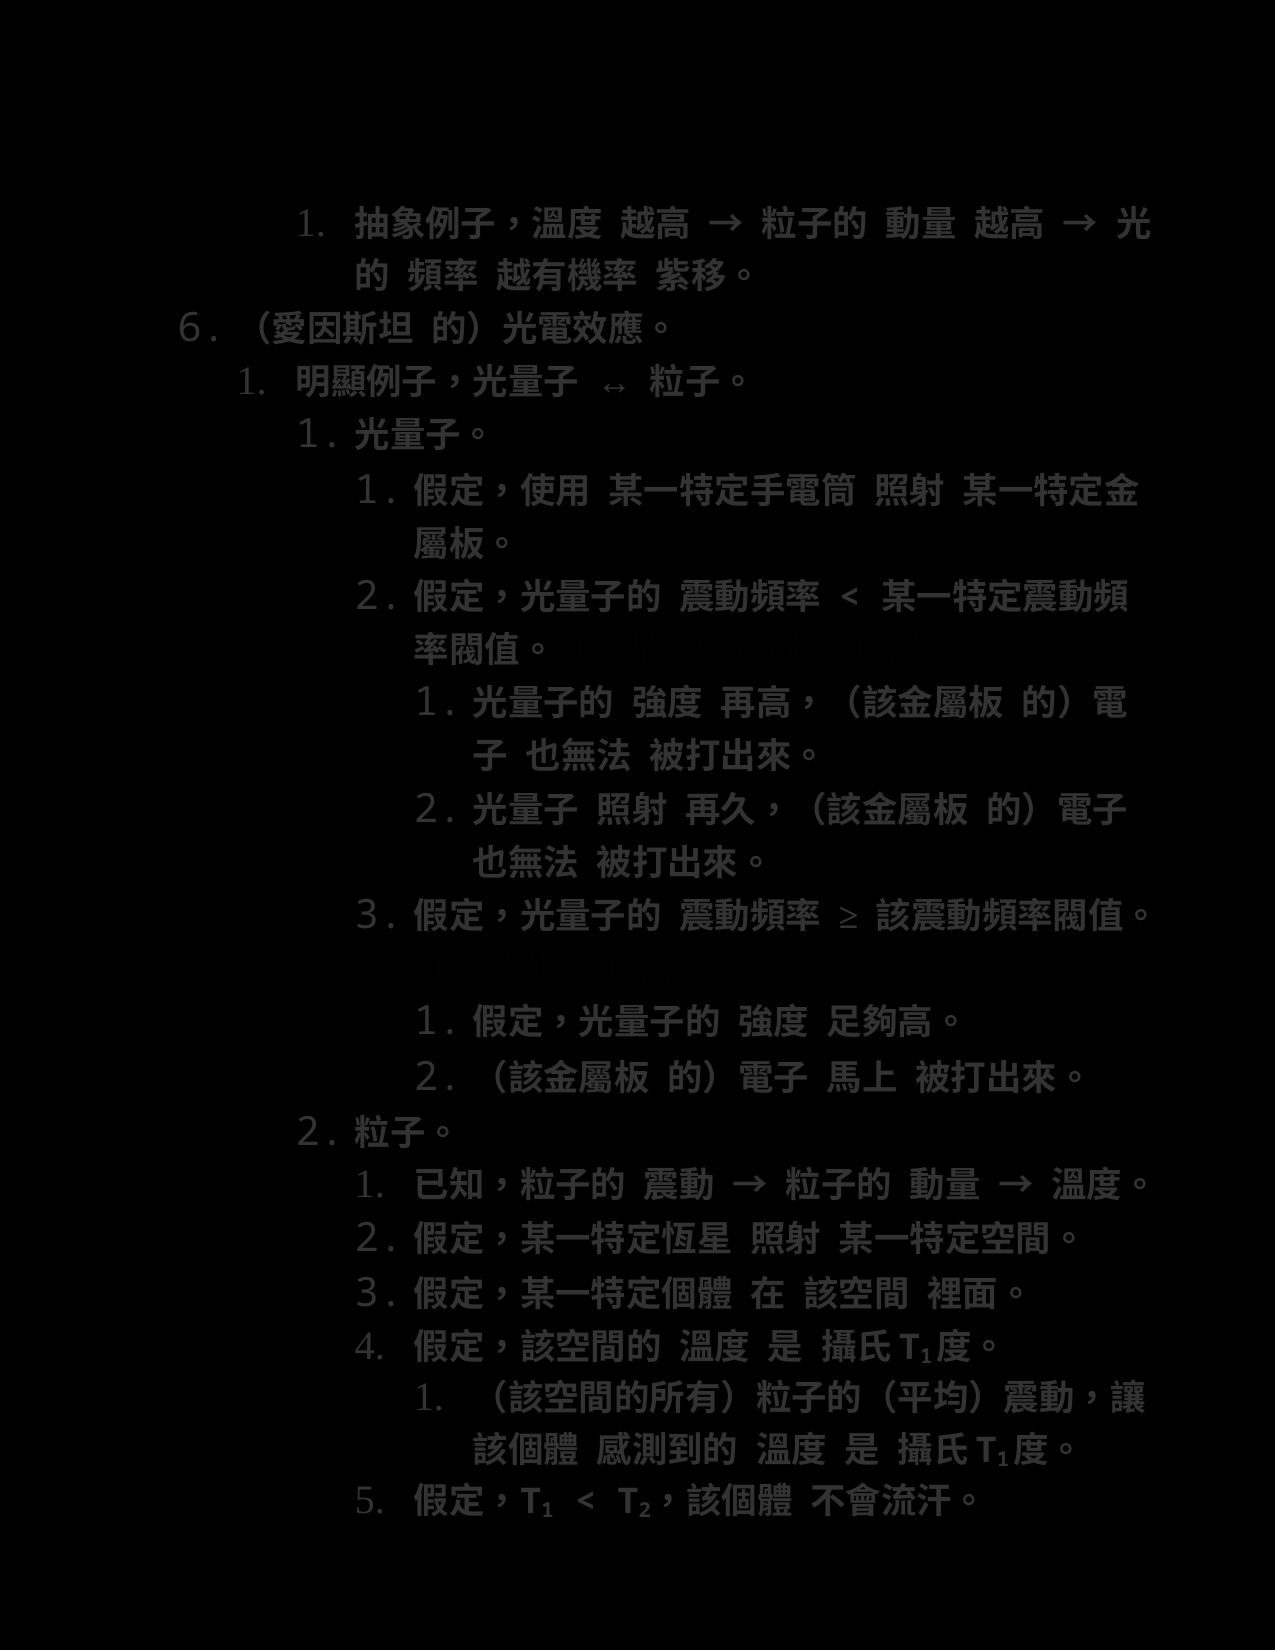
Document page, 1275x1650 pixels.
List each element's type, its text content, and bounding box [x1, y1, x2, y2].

list 抽象例子，溫度 越高 → 粒子的 動量 越高 → 光的 頻率 越有機率 紫移。 [295, 196, 1157, 298]
list 假定，光量子的 強度 足夠高。 [413, 992, 1157, 1047]
list 假定，某一特定個體 在 該空間 裡面。 [354, 1263, 1157, 1318]
list 假定，使用 某一特定手電筒 照射 某一特定金屬板。 [354, 460, 1157, 566]
list 粒子。 [295, 1102, 1157, 1157]
list 假定，該空間的 溫度 是 攝氏T1度。 [354, 1318, 1157, 1370]
list 明顯例子，光量子 ↔ 粒子。 [236, 353, 1157, 405]
list 光量子的 強度 再高，（該金屬板 的）電子 也無法 被打出來。 [413, 672, 1157, 779]
list 光量子 照射 再久，（該金屬板 的）電子 也無法 被打出來。 [413, 779, 1157, 885]
list 光量子。 [295, 405, 1157, 460]
list （愛因斯坦 的）光電效應。 [177, 298, 1157, 353]
list 假定，T1 < T2，該個體 不會流汗。 [354, 1472, 1157, 1524]
list 假定，光量子的 震動頻率 < 某一特定震動頻率閥值。（、某一特定截止頻率） [354, 566, 1157, 672]
list 假定，光量子的 震動頻率 ≥ 該震動頻率閥值。（、該截止頻率） [354, 885, 1157, 992]
list （該空間的所有）粒子的（平均）震動，讓 該個體 感測到的 溫度 是 攝氏T1度。 [413, 1370, 1157, 1472]
list （該金屬板 的）電子 馬上 被打出來。 [413, 1047, 1157, 1102]
list 已知，粒子的 震動 → 粒子的 動量 → 溫度。 [354, 1157, 1157, 1208]
list 假定，某一特定恆星 照射 某一特定空間。 [354, 1208, 1157, 1263]
